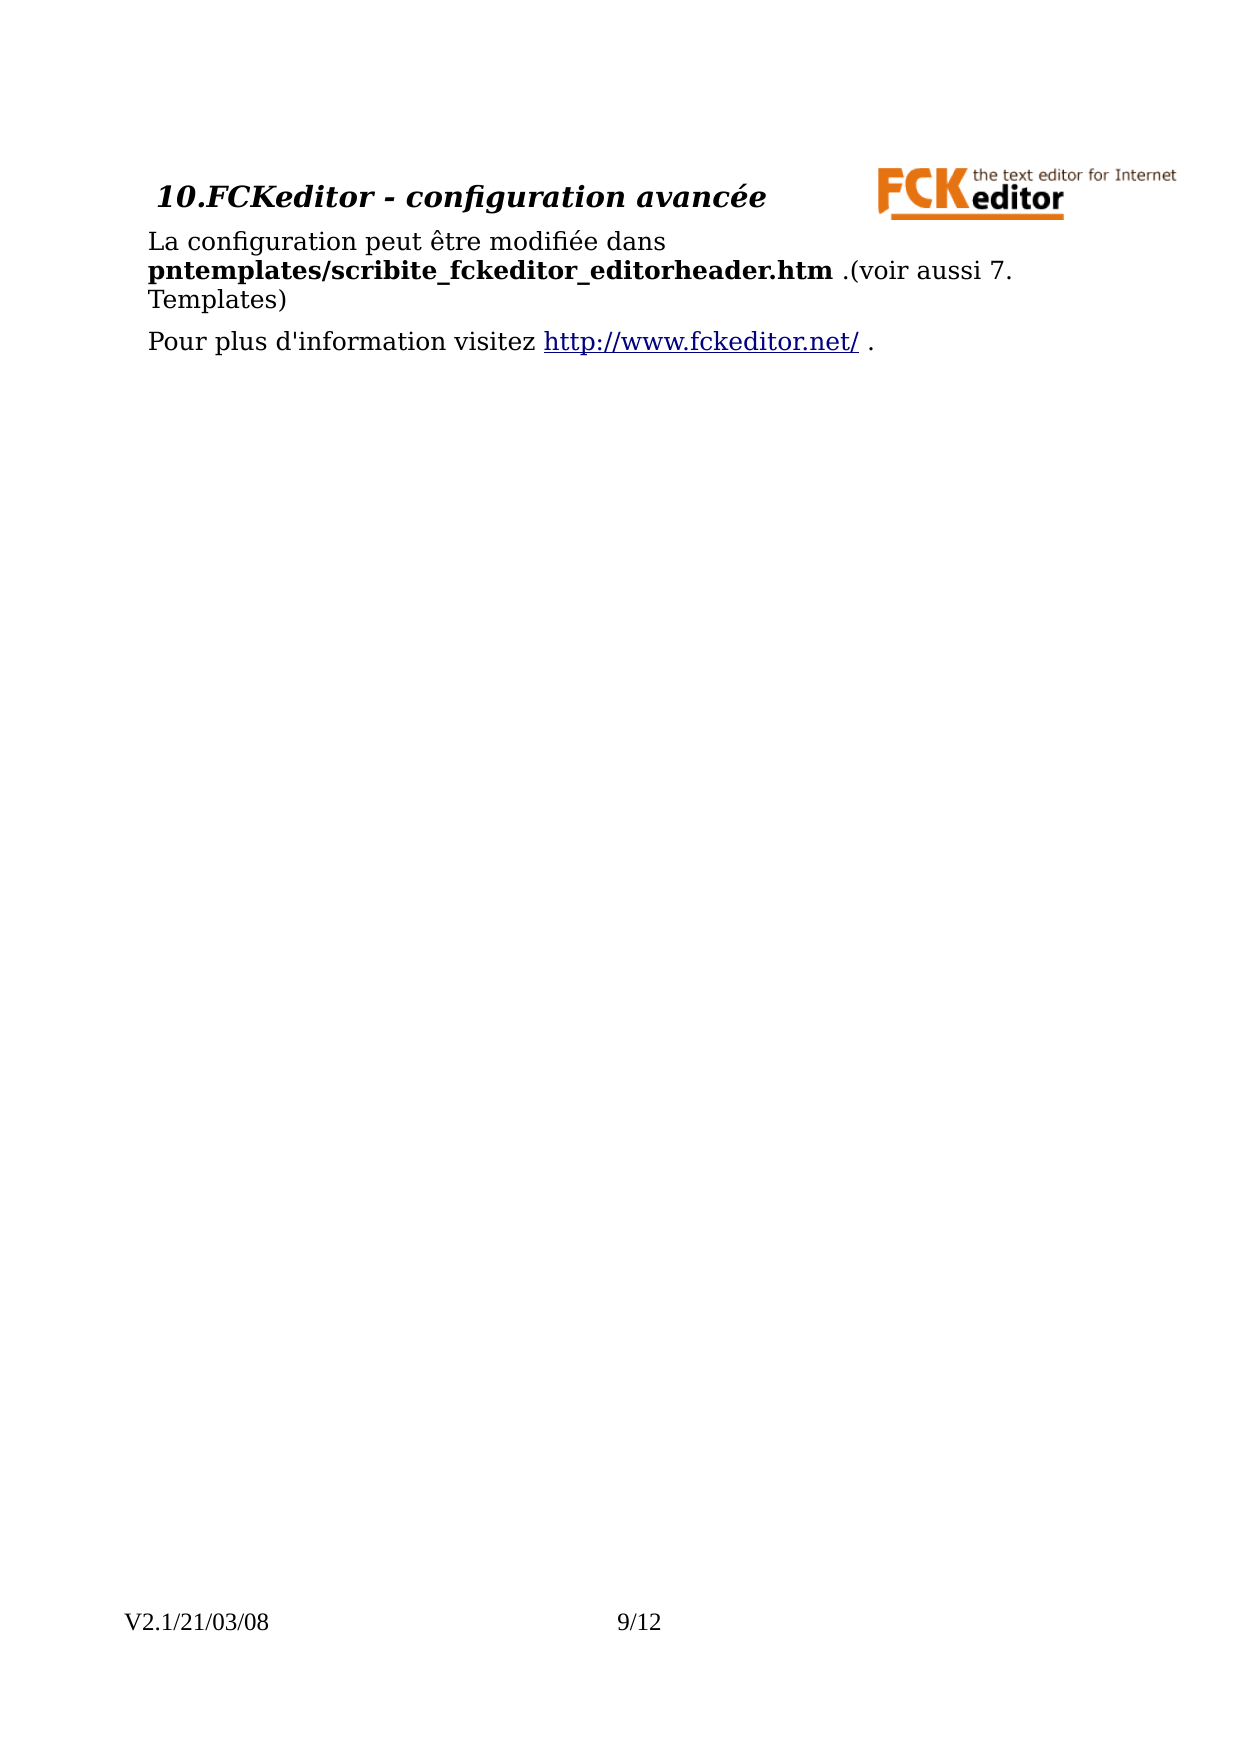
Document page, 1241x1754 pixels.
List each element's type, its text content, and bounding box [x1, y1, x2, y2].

text La configuration peut être modifiée dans pntemplates/scribite_fckeditor_editorheader.htm .(voir aussi 7. Templates) [148, 227, 1160, 314]
text Pour plus d'information visitez http://www.fckeditor.net/ . [148, 327, 1160, 356]
subtitle FCKeditor - configuration avancée [156, 180, 878, 214]
picture [878, 168, 1177, 220]
